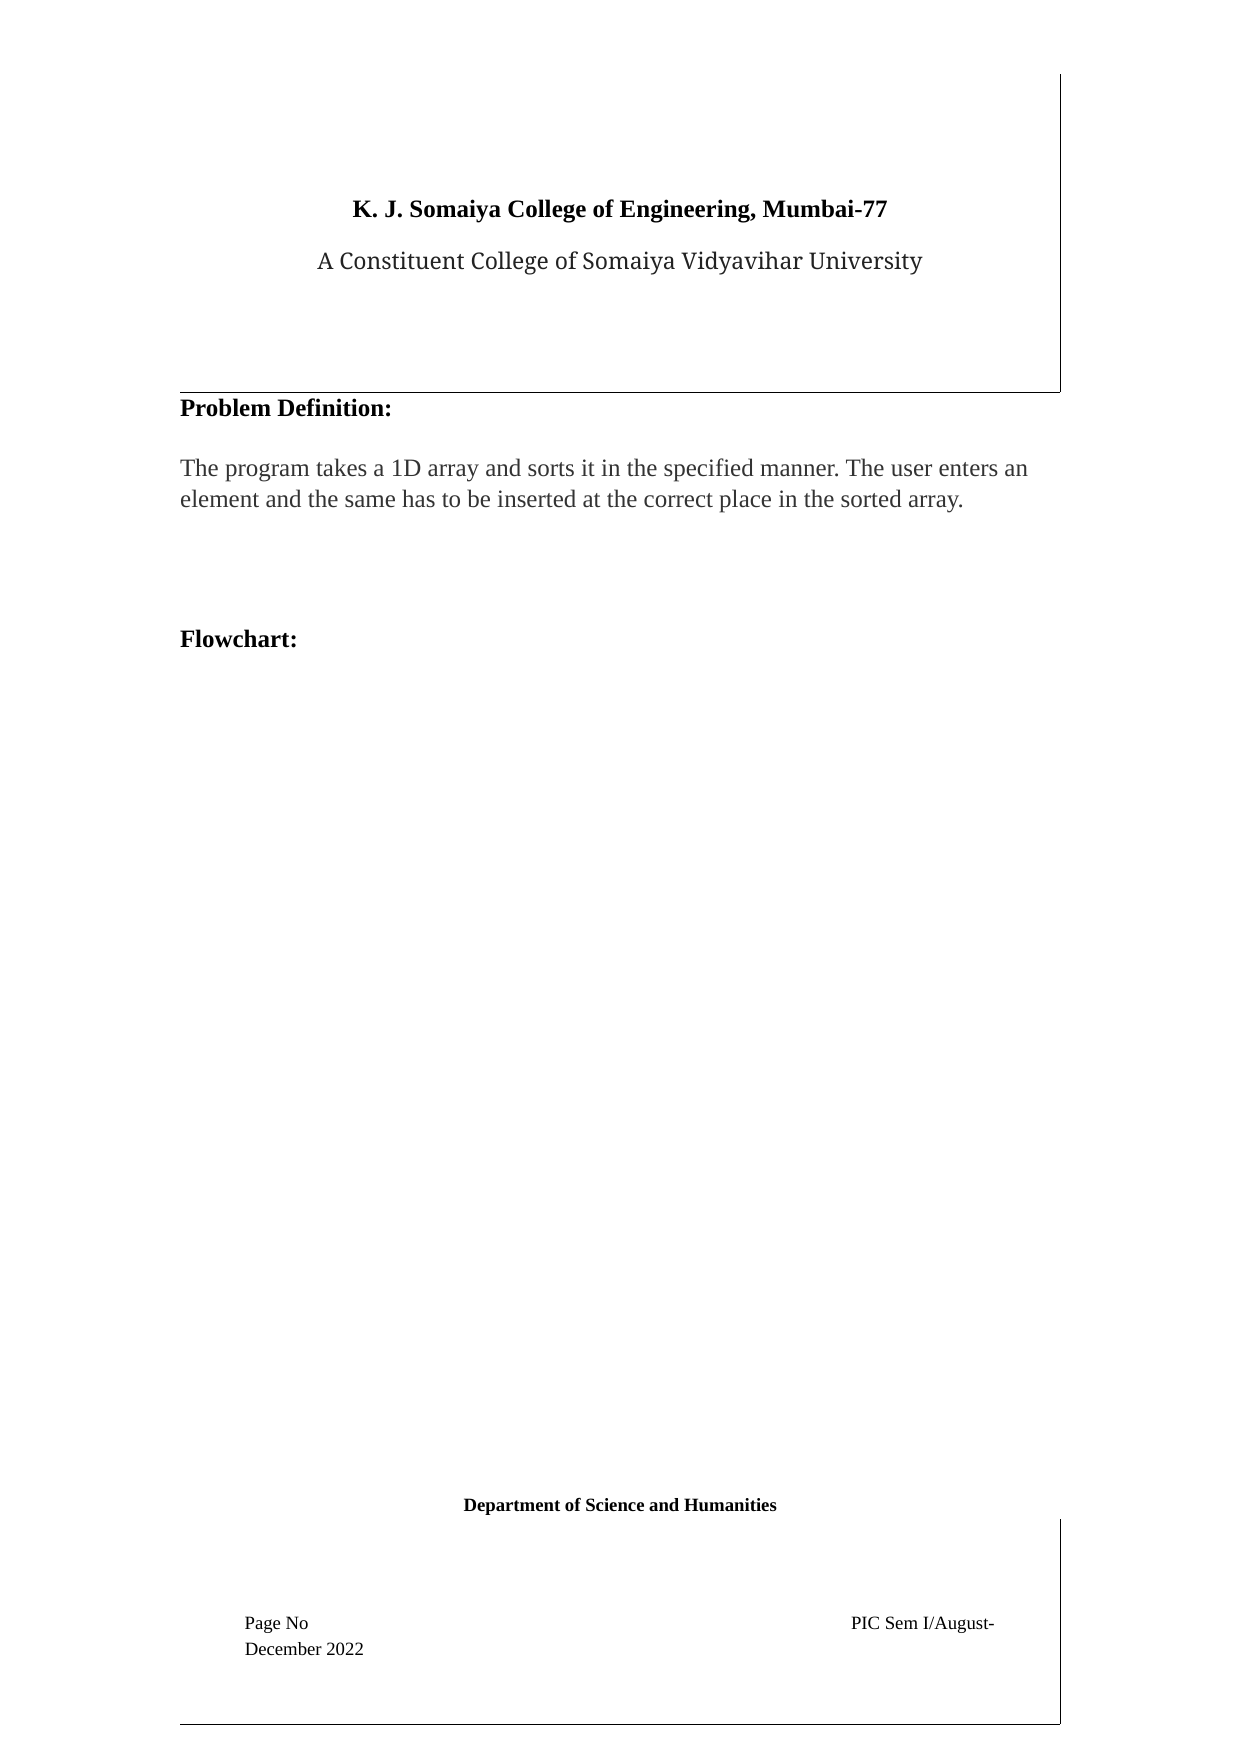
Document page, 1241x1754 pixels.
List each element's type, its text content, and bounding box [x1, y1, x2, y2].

subtitle Problem Definition: [180, 392, 1060, 422]
subtitle Flowchart: [180, 623, 1060, 653]
subtitle The program takes a 1D array and sorts it in the specified manner. The user enters an element and the same has to be inserted at the correct place in the sorted array. [180, 452, 1060, 512]
